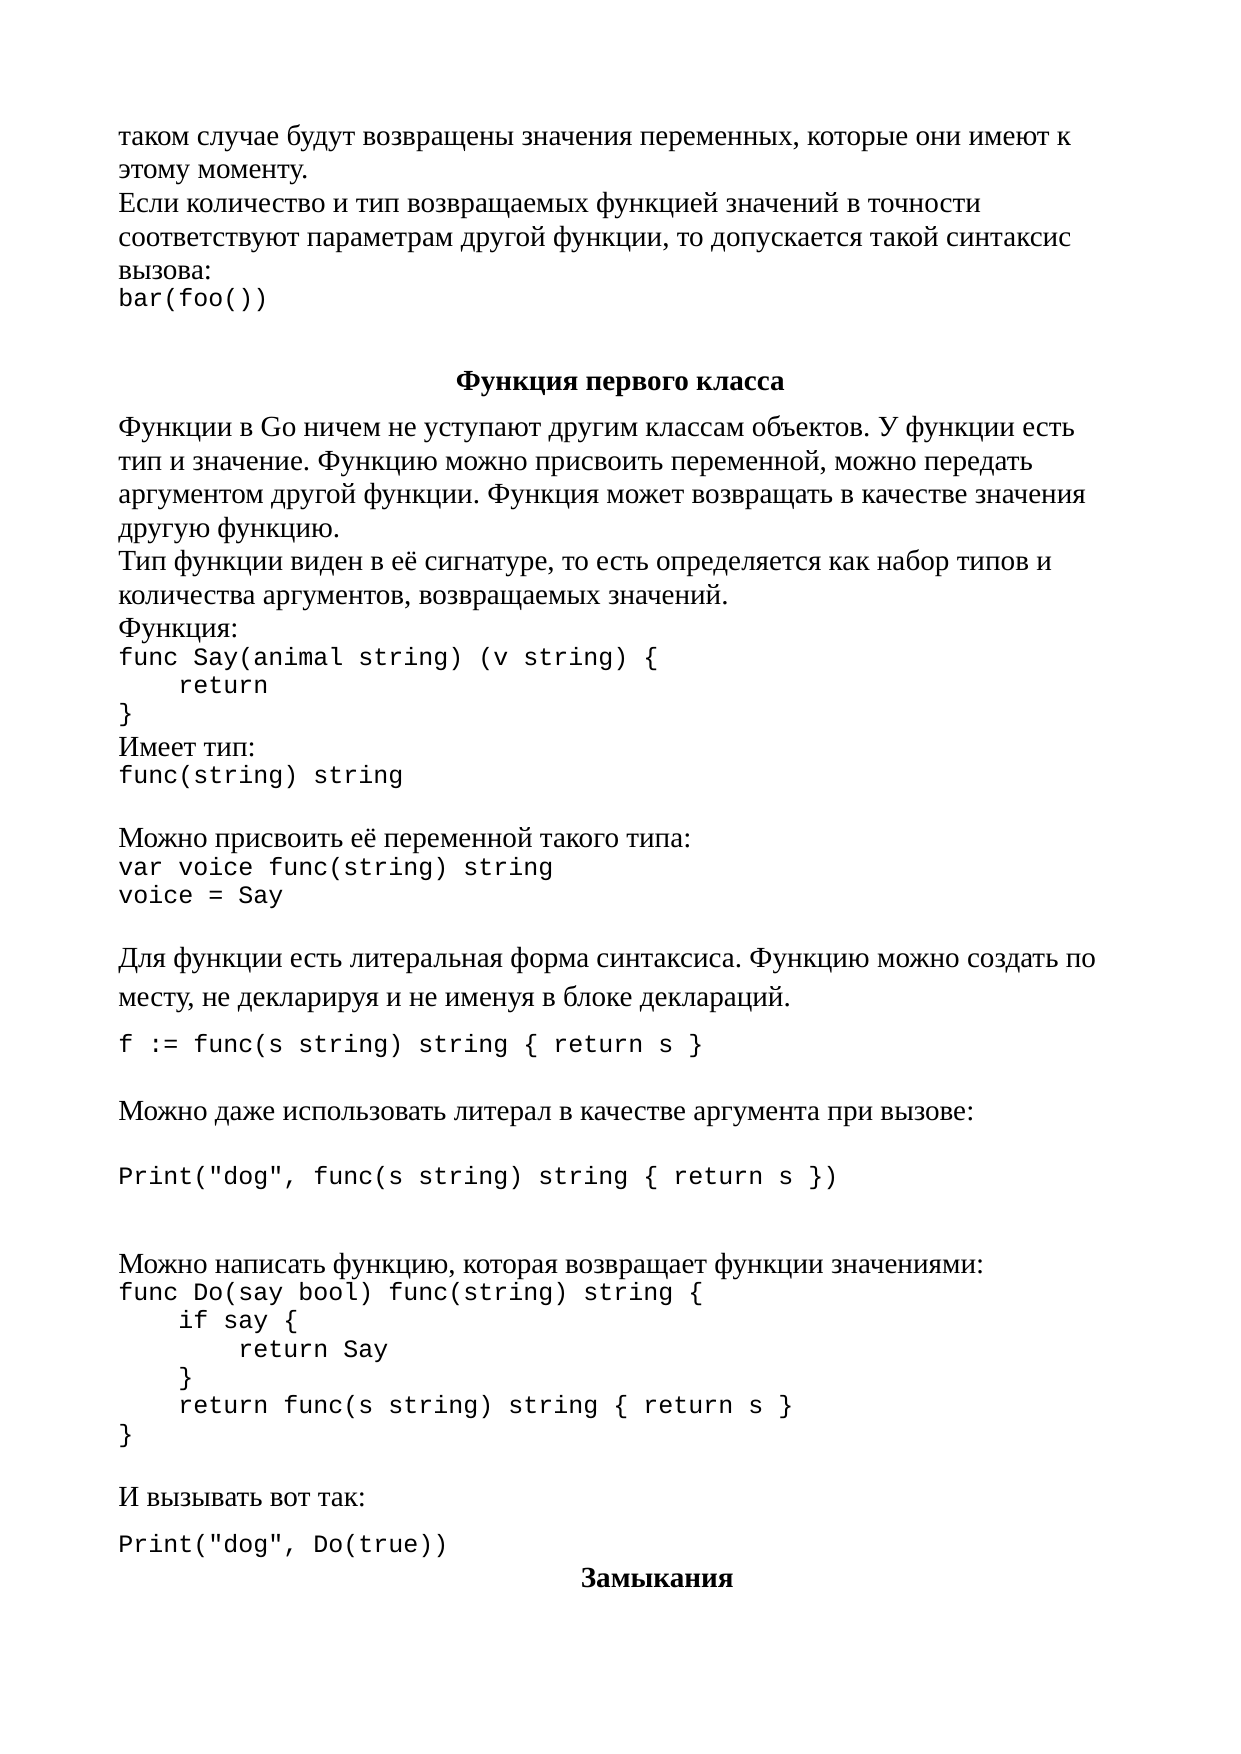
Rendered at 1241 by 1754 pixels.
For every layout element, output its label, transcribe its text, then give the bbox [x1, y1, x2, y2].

text if say { [118, 1308, 1122, 1336]
text И вызывать вот так: [118, 1479, 1122, 1512]
text func Do(say bool) func(string) string { [118, 1279, 1122, 1308]
text Функция: [118, 611, 1122, 644]
text bar(foo()) [118, 286, 1122, 314]
text return Say [118, 1336, 1122, 1364]
text Print("dog", Do(true)) [118, 1532, 1122, 1560]
text Замыкания [118, 1560, 1122, 1594]
subtitle Функция первого класса [118, 363, 1122, 397]
text Print("dog", func(s string) string { return s }) [118, 1160, 1122, 1193]
text } [118, 1421, 1122, 1449]
text Если количество и тип возвращаемых функцией значений в точности соответствуют параметрам другой функции, то допускается такой синтаксис вызова: [118, 185, 1122, 286]
text f := func(s string) string { return s } [118, 1032, 1122, 1060]
text Можно написать функцию, которая возвращает функции значениями: [118, 1246, 1122, 1279]
text } Имеет тип: func(string) string [118, 701, 1122, 791]
text return func(s string) string { return s } [118, 1393, 1122, 1421]
text Функции в Go ничем не уступают другим классам объектов. У функции есть тип и значение. Функцию можно присвоить переменной, можно передать аргументом другой функции. Функция может возвращать в качестве значения другую функцию. [118, 409, 1122, 543]
text func Say(animal string) (v string) { [118, 644, 1122, 672]
text Можно присвоить её переменной такого типа: var voice func(string) string voice = Say [118, 821, 1122, 911]
text Для функции есть литеральная форма синтаксиса. Функцию можно создать по месту, не декларируя и не именуя в блоке деклараций. [118, 940, 1122, 1012]
text } [118, 1364, 1122, 1393]
text return [118, 672, 1122, 701]
text Тип функции виден в её сигнатуре, то есть определяется как набор типов и количества аргументов, возвращаемых значений. [118, 543, 1122, 611]
text Можно даже использовать литерал в качестве аргумента при вызове: [118, 1093, 1122, 1127]
text таком случае будут возвращены значения переменных, которые они имеют к этому моменту. [118, 118, 1122, 185]
